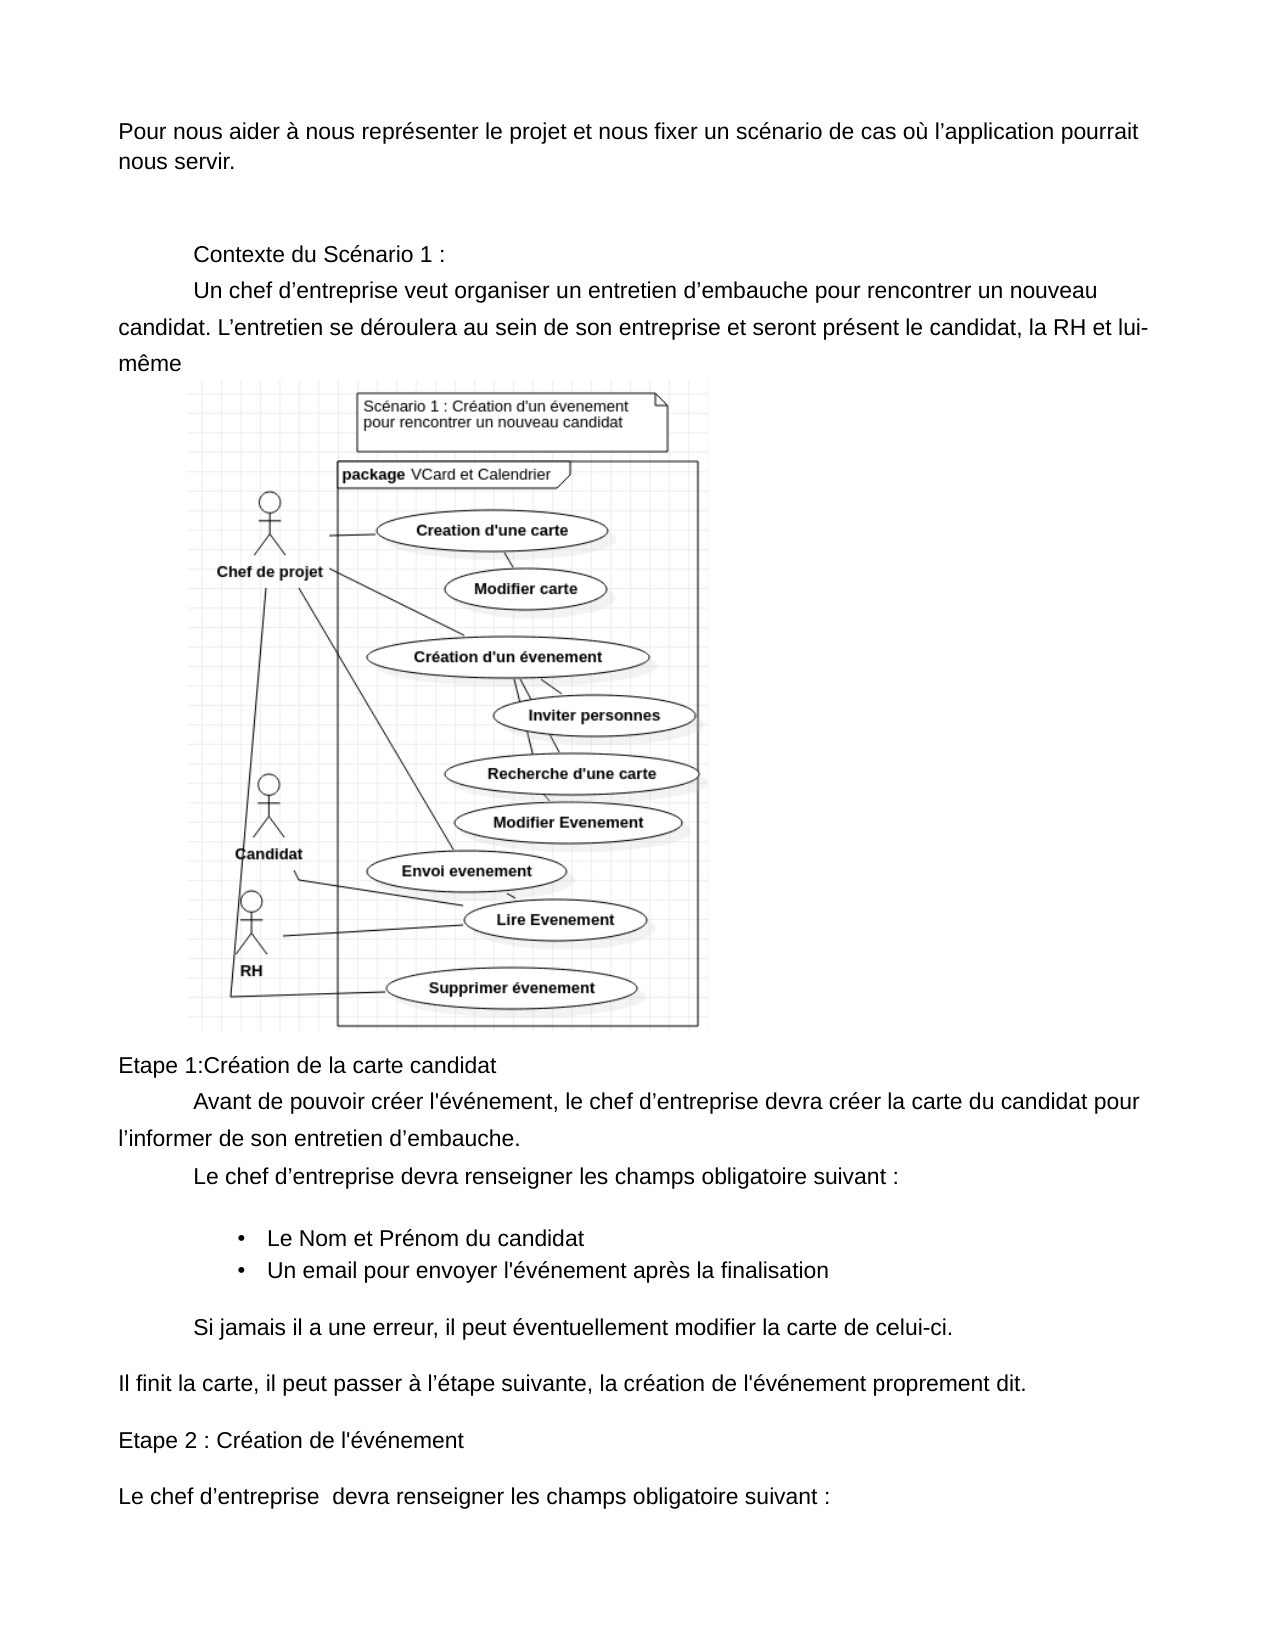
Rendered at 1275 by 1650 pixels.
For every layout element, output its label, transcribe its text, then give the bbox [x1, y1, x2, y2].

text Un chef d’entreprise veut organiser un entretien d’embauche pour rencontrer un nouveau candidat. L’entretien se déroulera au sein de son entreprise et seront présent le candidat, la RH et lui-même [118, 277, 1157, 376]
text Il finit la carte, il peut passer à l’étape suivante, la création de l'événement proprement dit. [118, 1370, 1157, 1396]
list Le Nom et Prénom du candidat [237, 1225, 1157, 1252]
text Si jamais il a une erreur, il peut éventuellement modifier la carte de celui-ci. [193, 1313, 1157, 1340]
text Etape 2 : Création de l'événement [118, 1427, 1157, 1453]
text Etape 1:Création de la carte candidat [118, 1052, 1157, 1078]
text Le chef d’entreprise devra renseigner les champs obligatoire suivant : [118, 1161, 1157, 1189]
text Avant de pouvoir créer l'événement, le chef d’entreprise devra créer la carte du candidat pour l’informer de son entretien d’embauche. [118, 1088, 1157, 1151]
list Un email pour envoyer l'événement après la finalisation [237, 1257, 1157, 1283]
text Le chef d’entreprise devra renseigner les champs obligatoire suivant : [118, 1483, 1157, 1509]
text Contexte du Scénario 1 : [118, 241, 1157, 267]
picture [187, 380, 709, 1031]
text Pour nous aider à nous représenter le projet et nous fixer un scénario de cas où l’application pourrait nous servir. [118, 118, 1157, 175]
